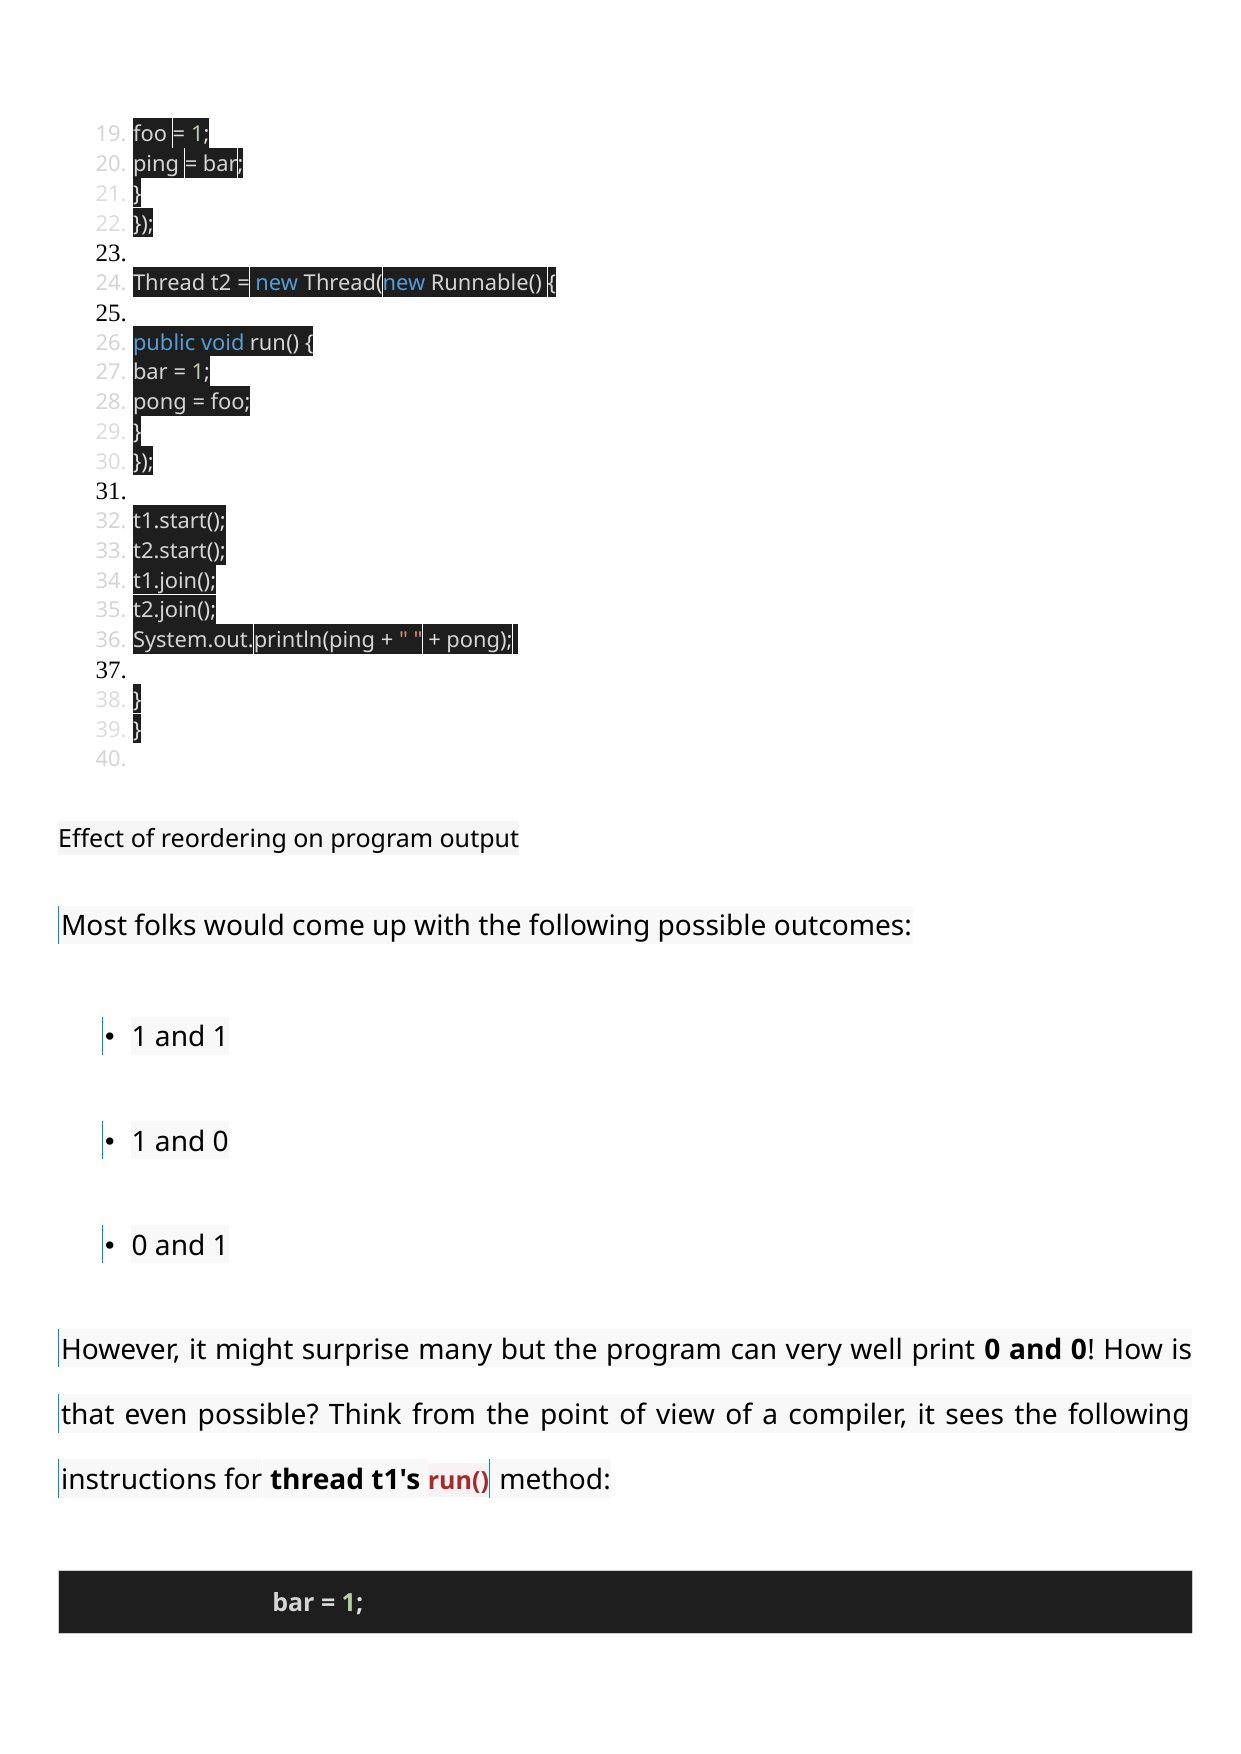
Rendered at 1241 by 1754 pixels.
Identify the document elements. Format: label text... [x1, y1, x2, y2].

list t1.start(); [95, 505, 1192, 535]
list } [95, 416, 1192, 446]
text Most folks would come up with the following possible outcomes: [59, 906, 1192, 944]
list t1.join(); [95, 565, 1192, 594]
list t2.join(); [95, 594, 1192, 624]
list public void run() { [95, 326, 1192, 356]
list } [95, 178, 1192, 207]
text Effect of reordering on program output [58, 821, 1192, 855]
list }); [95, 207, 1192, 237]
list 1 and 1 [103, 1017, 1192, 1055]
list foo = 1; [95, 118, 1192, 148]
text bar = 1; [59, 1571, 1192, 1633]
list 0 and 1 [103, 1225, 1192, 1263]
list System.out.println(ping + " " + pong); [95, 624, 1192, 654]
list } [95, 684, 1192, 713]
list }); [95, 446, 1192, 475]
list Thread t2 = new Thread(new Runnable() { [95, 267, 1192, 297]
list 1 and 0 [103, 1121, 1192, 1159]
list } [95, 713, 1192, 743]
list ping = bar; [95, 148, 1192, 178]
list pong = foo; [95, 386, 1192, 416]
text However, it might surprise many but the program can very well print 0 and 0! How is that even possible? Think from the point of view of a compiler, it sees the following instructions for thread t1's run() method: [58, 1329, 1192, 1498]
list t2.start(); [95, 535, 1192, 565]
list bar = 1; [95, 356, 1192, 386]
